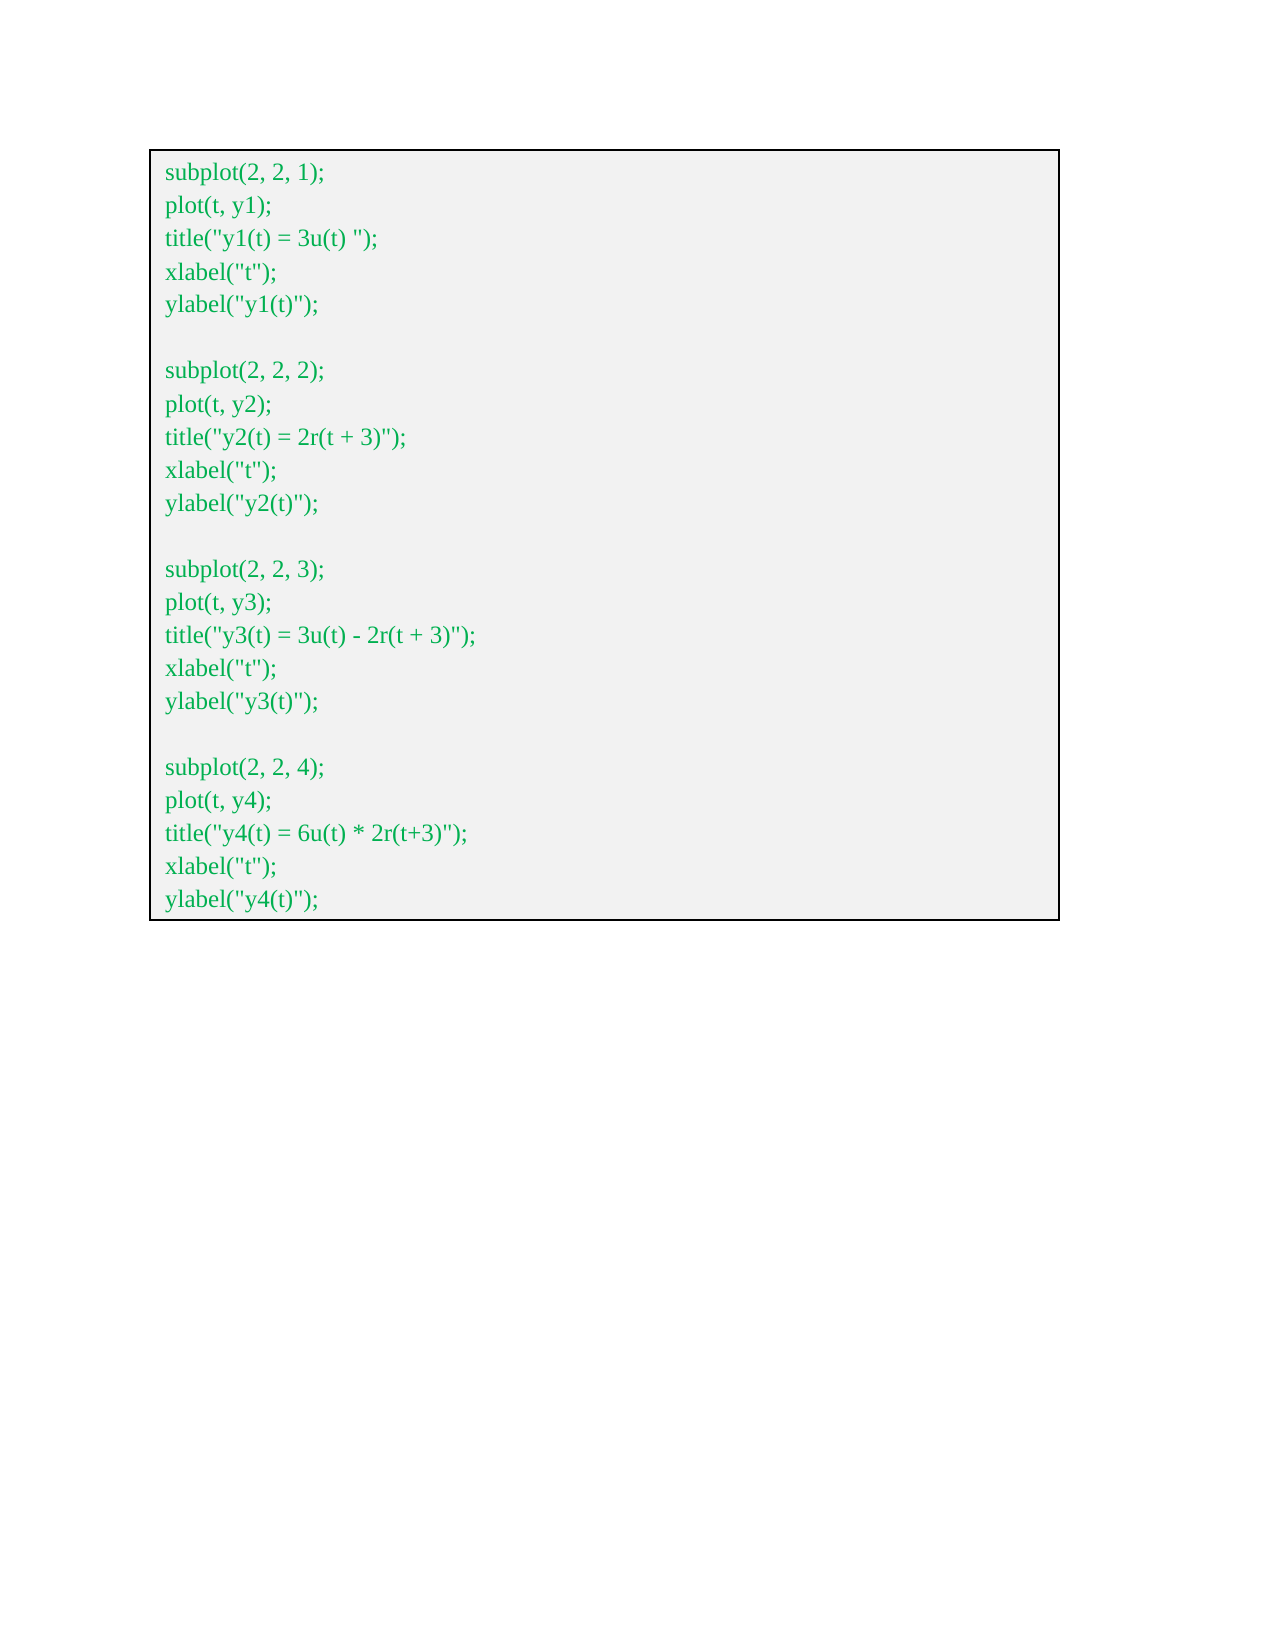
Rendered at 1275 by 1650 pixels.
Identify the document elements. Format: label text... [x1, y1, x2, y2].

text ylabel("y2(t)"); [165, 488, 1044, 516]
text plot(t, y2); [165, 389, 1044, 417]
text title("y2(t) = 2r(t + 3)"); [165, 422, 1044, 450]
text subplot(2, 2, 3); [165, 554, 1044, 582]
text subplot(2, 2, 4); [165, 752, 1044, 781]
text plot(t, y3); [165, 587, 1044, 616]
text plot(t, y4); [165, 785, 1044, 814]
text xlabel("t"); [165, 455, 1044, 483]
text xlabel("t"); [165, 257, 1044, 285]
text plot(t, y1); [165, 191, 1044, 219]
text title("y1(t) = 3u(t) "); [165, 223, 1044, 252]
text title("y4(t) = 6u(t) * 2r(t+3)"); [165, 818, 1044, 847]
text ylabel("y1(t)"); [165, 289, 1044, 318]
text ylabel("y4(t)"); [165, 884, 1044, 913]
text subplot(2, 2, 1); [165, 157, 1044, 186]
text ylabel("y3(t)"); [165, 686, 1044, 714]
text title("y3(t) = 3u(t) - 2r(t + 3)"); [165, 620, 1044, 648]
text xlabel("t"); [165, 851, 1044, 880]
text xlabel("t"); [165, 653, 1044, 682]
text subplot(2, 2, 2); [165, 356, 1044, 384]
